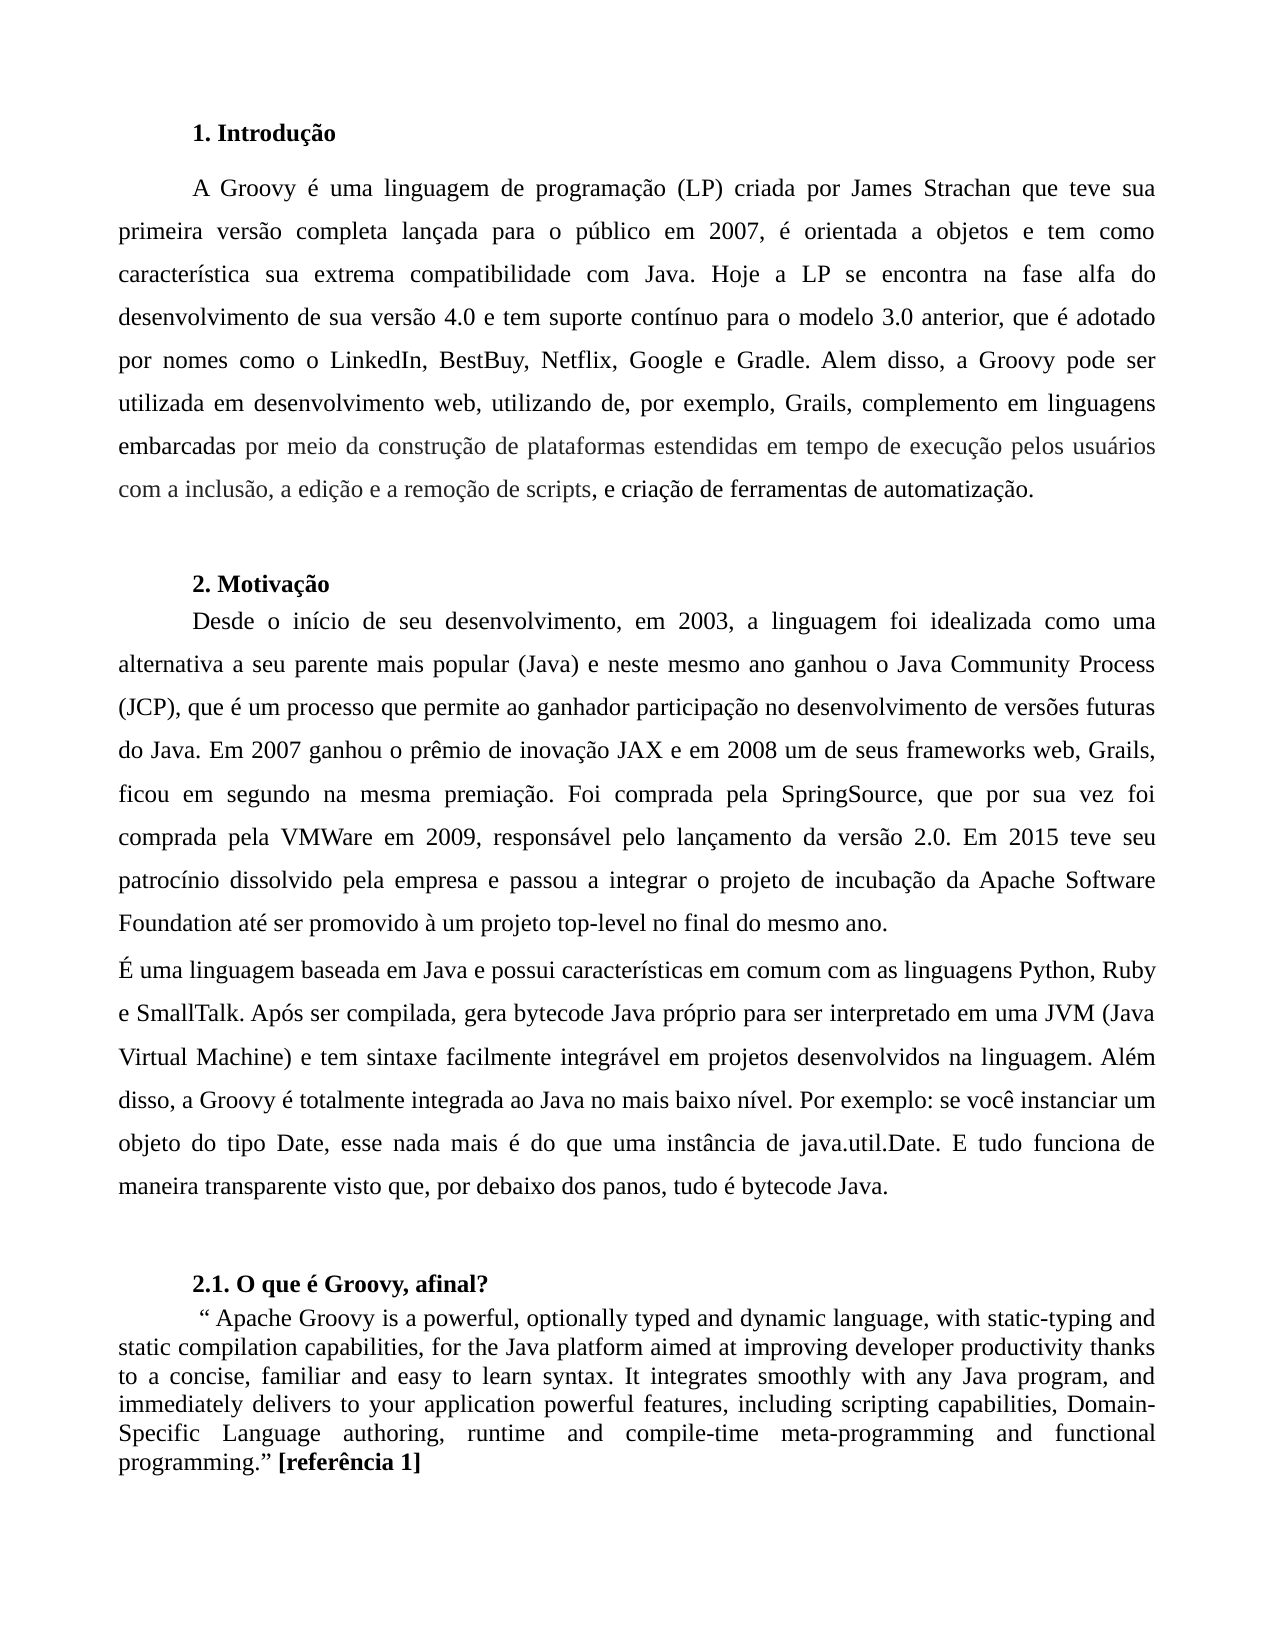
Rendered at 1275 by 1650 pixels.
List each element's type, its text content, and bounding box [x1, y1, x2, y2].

text É uma linguagem baseada em Java e possui características em comum com as linguagens Python, Ruby e SmallTalk. Após ser compilada, gera bytecode Java próprio para ser interpretado em uma JVM (Java Virtual Machine) e tem sintaxe facilmente integrável em projetos desenvolvidos na linguagem. Além disso, a Groovy é totalmente integrada ao Java no mais baixo nível. Por exemplo: se você instanciar um objeto do tipo Date, esse nada mais é do que uma instância de java.util.Date. E tudo funciona de maneira transparente visto que, por debaixo dos panos, tudo é bytecode Java. [118, 955, 1157, 1200]
text “ Apache Groovy is a powerful, optionally typed and dynamic language, with static-typing and static compilation capabilities, for the Java platform aimed at improving developer productivity thanks to a concise, familiar and easy to learn syntax. It integrates smoothly with any Java program, and immediately delivers to your application powerful features, including scripting capabilities, Domain-Specific Language authoring, runtime and compile-time meta-programming and functional programming.” [referência 1] [118, 1303, 1157, 1476]
text A Groovy é uma linguagem de programação (LP) criada por James Strachan que teve sua primeira versão completa lançada para o público em 2007, é orientada a objetos e tem como característica sua extrema compatibilidade com Java. Hoje a LP se encontra na fase alfa do desenvolvimento de sua versão 4.0 e tem suporte contínuo para o modelo 3.0 anterior, que é adotado por nomes como o LinkedIn, BestBuy, Netflix, Google e Gradle. Alem disso, a Groovy pode ser utilizada em desenvolvimento web, utilizando de, por exemplo, Grails, complemento em linguagens embarcadas por meio da construção de plataformas estendidas em tempo de execução pelos usuários com a inclusão, a edição e a remoção de scripts, e criação de ferramentas de automatização. [118, 173, 1157, 503]
text 1. Introdução [192, 118, 1157, 147]
text Desde o início de seu desenvolvimento, em 2003, a linguagem foi idealizada como uma alternativa a seu parente mais popular (Java) e neste mesmo ano ganhou o Java Community Process (JCP), que é um processo que permite ao ganhador participação no desenvolvimento de versões futuras do Java. Em 2007 ganhou o prêmio de inovação JAX e em 2008 um de seus frameworks web, Grails, ficou em segundo na mesma premiação. Foi comprada pela SpringSource, que por sua vez foi comprada pela VMWare em 2009, responsável pelo lançamento da versão 2.0. Em 2015 teve seu patrocínio dissolvido pela empresa e passou a integrar o projeto de incubação da Apache Software Foundation até ser promovido à um projeto top-level no final do mesmo ano. [118, 606, 1157, 937]
text 2.1. O que é Groovy, afinal? [118, 1266, 1157, 1299]
text 2. Motivação [192, 569, 1157, 598]
